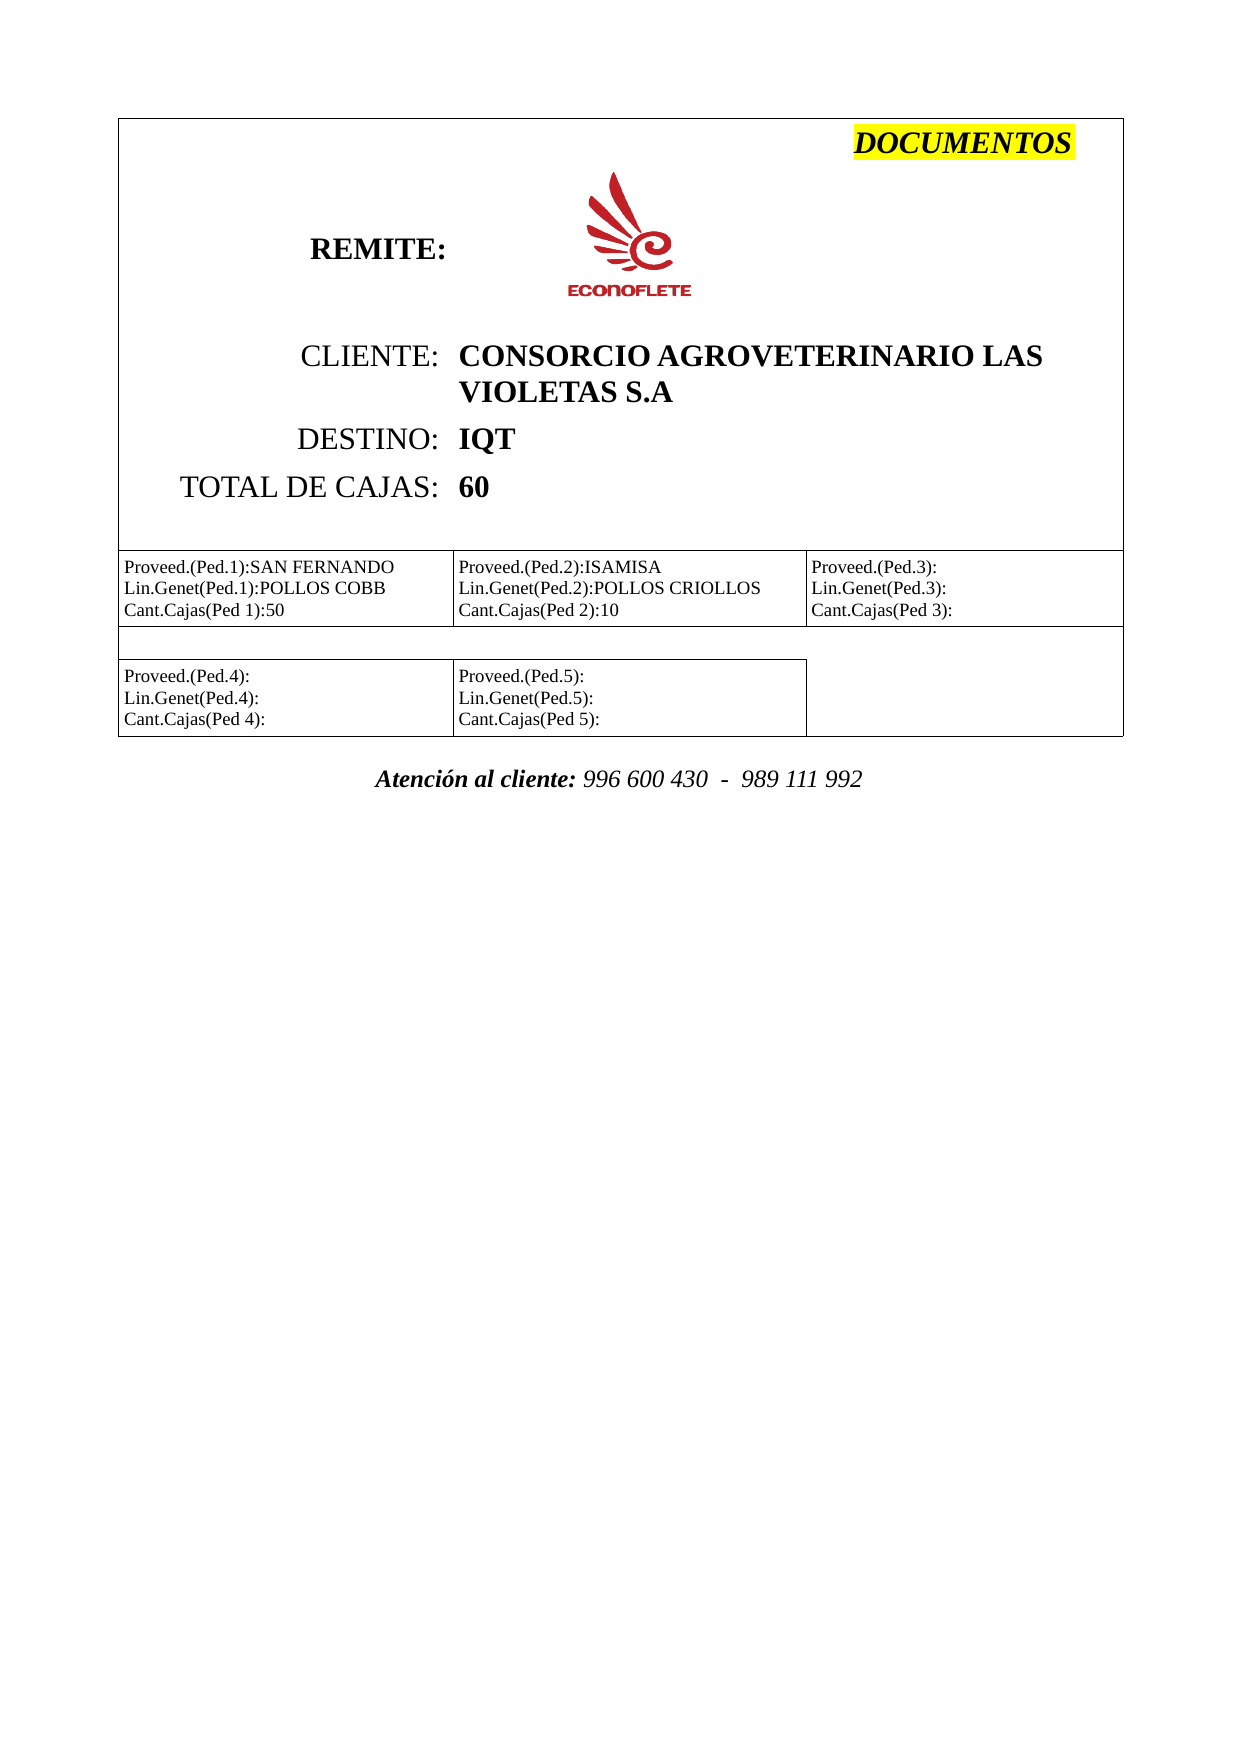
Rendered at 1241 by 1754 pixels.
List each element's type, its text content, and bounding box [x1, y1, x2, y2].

table_cell [453, 166, 806, 332]
table_cell Proveed.(Ped.1):SAN FERNANDO Lin.Genet(Ped.1):POLLOS COBB Cant.Cajas(Ped 1):50 [119, 551, 453, 626]
table_cell [806, 510, 1123, 550]
table_cell Proveed.(Ped.3): Lin.Genet(Ped.3): Cant.Cajas(Ped 3): [807, 551, 1123, 626]
table_cell [453, 510, 806, 550]
table_cell Proveed.(Ped.2):ISAMISA Lin.Genet(Ped.2):POLLOS CRIOLLOS Cant.Cajas(Ped 2):10 [454, 551, 806, 626]
table_cell [806, 415, 1123, 462]
table_cell [453, 627, 806, 659]
table_cell TOTAL DE CAJAS: [119, 462, 453, 510]
table_cell Proveed.(Ped.4): Lin.Genet(Ped.4): Cant.Cajas(Ped 4): [119, 660, 453, 736]
table_header [119, 119, 453, 166]
table_cell IQT [453, 415, 806, 462]
table_header DOCUMENTOS [806, 119, 1123, 166]
table_header [453, 119, 806, 166]
table_cell 60 [453, 462, 1123, 510]
table_cell CONSORCIO AGROVETERINARIO LAS VIOLETAS S.A [453, 332, 1123, 415]
table_cell Proveed.(Ped.5): Lin.Genet(Ped.5): Cant.Cajas(Ped 5): [454, 660, 806, 736]
table_cell DESTINO: [119, 415, 453, 462]
table_cell [119, 510, 453, 550]
picture [552, 171, 707, 297]
table_cell REMITE: [119, 166, 453, 332]
text Atención al cliente: 996 600 430 - 989 111 992 [118, 764, 1122, 793]
table_cell [119, 627, 453, 659]
table_cell CLIENTE: [119, 332, 453, 415]
table_cell [806, 166, 1123, 332]
table_cell [807, 659, 1123, 736]
table_cell [806, 627, 1123, 659]
